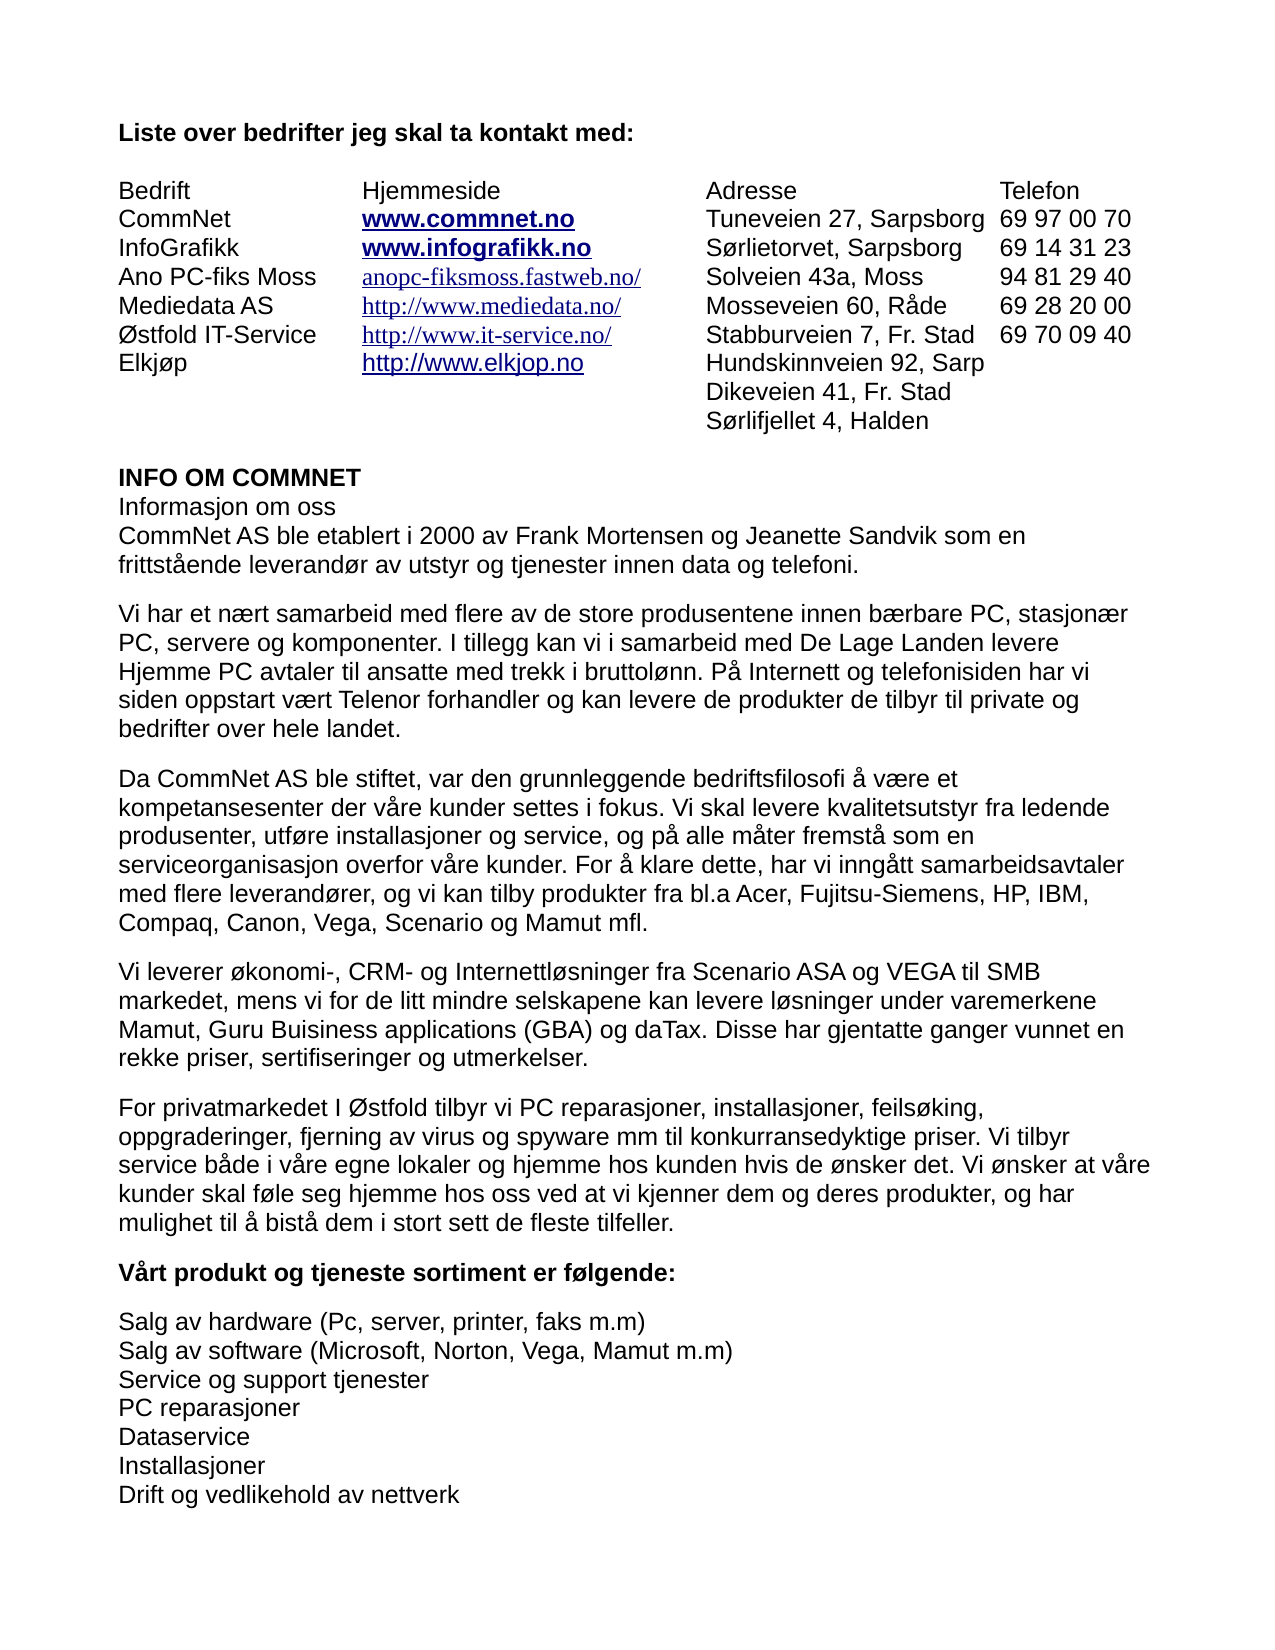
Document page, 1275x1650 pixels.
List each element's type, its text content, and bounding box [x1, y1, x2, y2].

text CommNet www.commnet.no Tuneveien 27, Sarpsborg 69 97 00 70 [118, 204, 1157, 233]
text INFO OM COMMNET [118, 463, 1157, 492]
text Da CommNet AS ble stiftet, var den grunnleggende bedriftsfilosofi å være et kompetansesenter der våre kunder settes i fokus. Vi skal levere kvalitetsutstyr fra ledende produsenter, utføre installasjoner og service, og på alle måter fremstå som en serviceorganisasjon overfor våre kunder. For å klare dette, har vi inngått samarbeidsavtaler med flere leverandører, og vi kan tilby produkter fra bl.a Acer, Fujitsu-Siemens, HP, IBM, Compaq, Canon, Vega, Scenario og Mamut mfl. [118, 764, 1157, 936]
text Liste over bedrifter jeg skal ta kontakt med: [118, 118, 1157, 147]
text Dikeveien 41, Fr. Stad [118, 377, 1157, 406]
text Vi har et nært samarbeid med flere av de store produsentene innen bærbare PC, stasjonær PC, servere og komponenter. I tillegg kan vi i samarbeid med De Lage Landen levere Hjemme PC avtaler til ansatte med trekk i bruttolønn. På Internett og telefonisiden har vi siden oppstart vært Telenor forhandler og kan levere de produkter de tilbyr til private og bedrifter over hele landet. [118, 599, 1157, 743]
text Informasjon om oss [118, 492, 1157, 521]
text Elkjøp http://www.elkjop.no Hundskinnveien 92, Sarp [118, 348, 1157, 377]
text Ano PC-fiks Moss anopc-fiksmoss.fastweb.no/ Solveien 43a, Moss 94 81 29 40 [118, 262, 1157, 291]
text CommNet AS ble etablert i 2000 av Frank Mortensen og Jeanette Sandvik som en frittstående leverandør av utstyr og tjenester innen data og telefoni. [118, 521, 1157, 578]
text Bedrift Hjemmeside Adresse Telefon [118, 176, 1157, 204]
text Vi leverer økonomi-, CRM- og Internettløsninger fra Scenario ASA og VEGA til SMB markedet, mens vi for de litt mindre selskapene kan levere løsninger under varemerkene Mamut, Guru Buisiness applications (GBA) og daTax. Disse har gjentatte ganger vunnet en rekke priser, sertifiseringer og utmerkelser. [118, 957, 1157, 1072]
text Østfold IT-Service http://www.it-service.no/ Stabburveien 7, Fr. Stad 69 70 09 40 [118, 319, 1157, 348]
text Salg av hardware (Pc, server, printer, faks m.m) Salg av software (Microsoft, Norton, Vega, Mamut m.m) Service og support tjenester PC reparasjoner Dataservice Installasjoner Drift og vedlikehold av nettverk [118, 1307, 1157, 1508]
text Sørlifjellet 4, Halden [118, 406, 1157, 435]
text Vårt produkt og tjeneste sortiment er følgende: [118, 1258, 1157, 1286]
text For privatmarkedet I Østfold tilbyr vi PC reparasjoner, installasjoner, feilsøking, oppgraderinger, fjerning av virus og spyware mm til konkurransedyktige priser. Vi tilbyr service både i våre egne lokaler og hjemme hos kunden hvis de ønsker det. Vi ønsker at våre kunder skal føle seg hjemme hos oss ved at vi kjenner dem og deres produkter, og har mulighet til å bistå dem i stort sett de fleste tilfeller. [118, 1093, 1157, 1237]
text Mediedata AS http://www.mediedata.no/ Mosseveien 60, Råde 69 28 20 00 [118, 291, 1157, 319]
text InfoGrafikk www.infografikk.no Sørlietorvet, Sarpsborg 69 14 31 23 [118, 233, 1157, 262]
